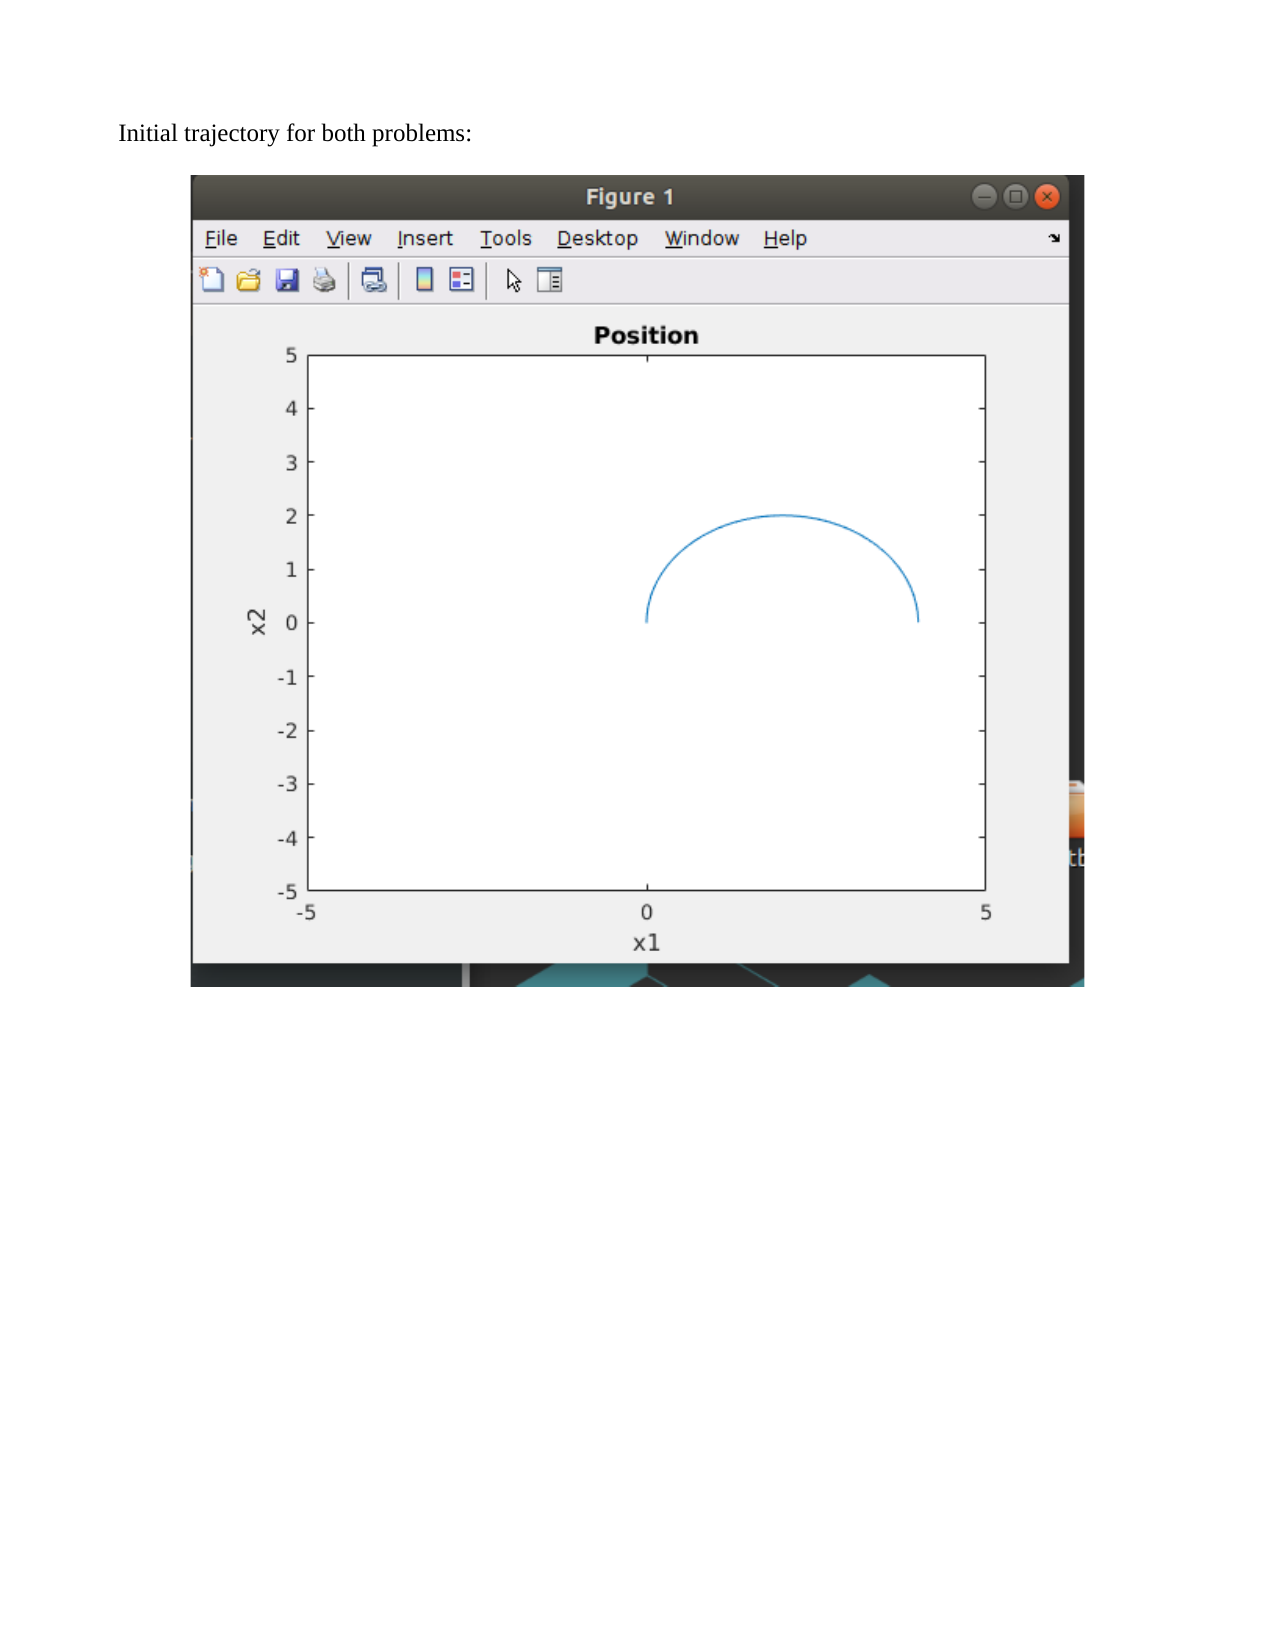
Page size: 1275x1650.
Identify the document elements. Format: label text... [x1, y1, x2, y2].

picture [190, 175, 1085, 987]
text Initial trajectory for both problems: [118, 118, 1157, 147]
